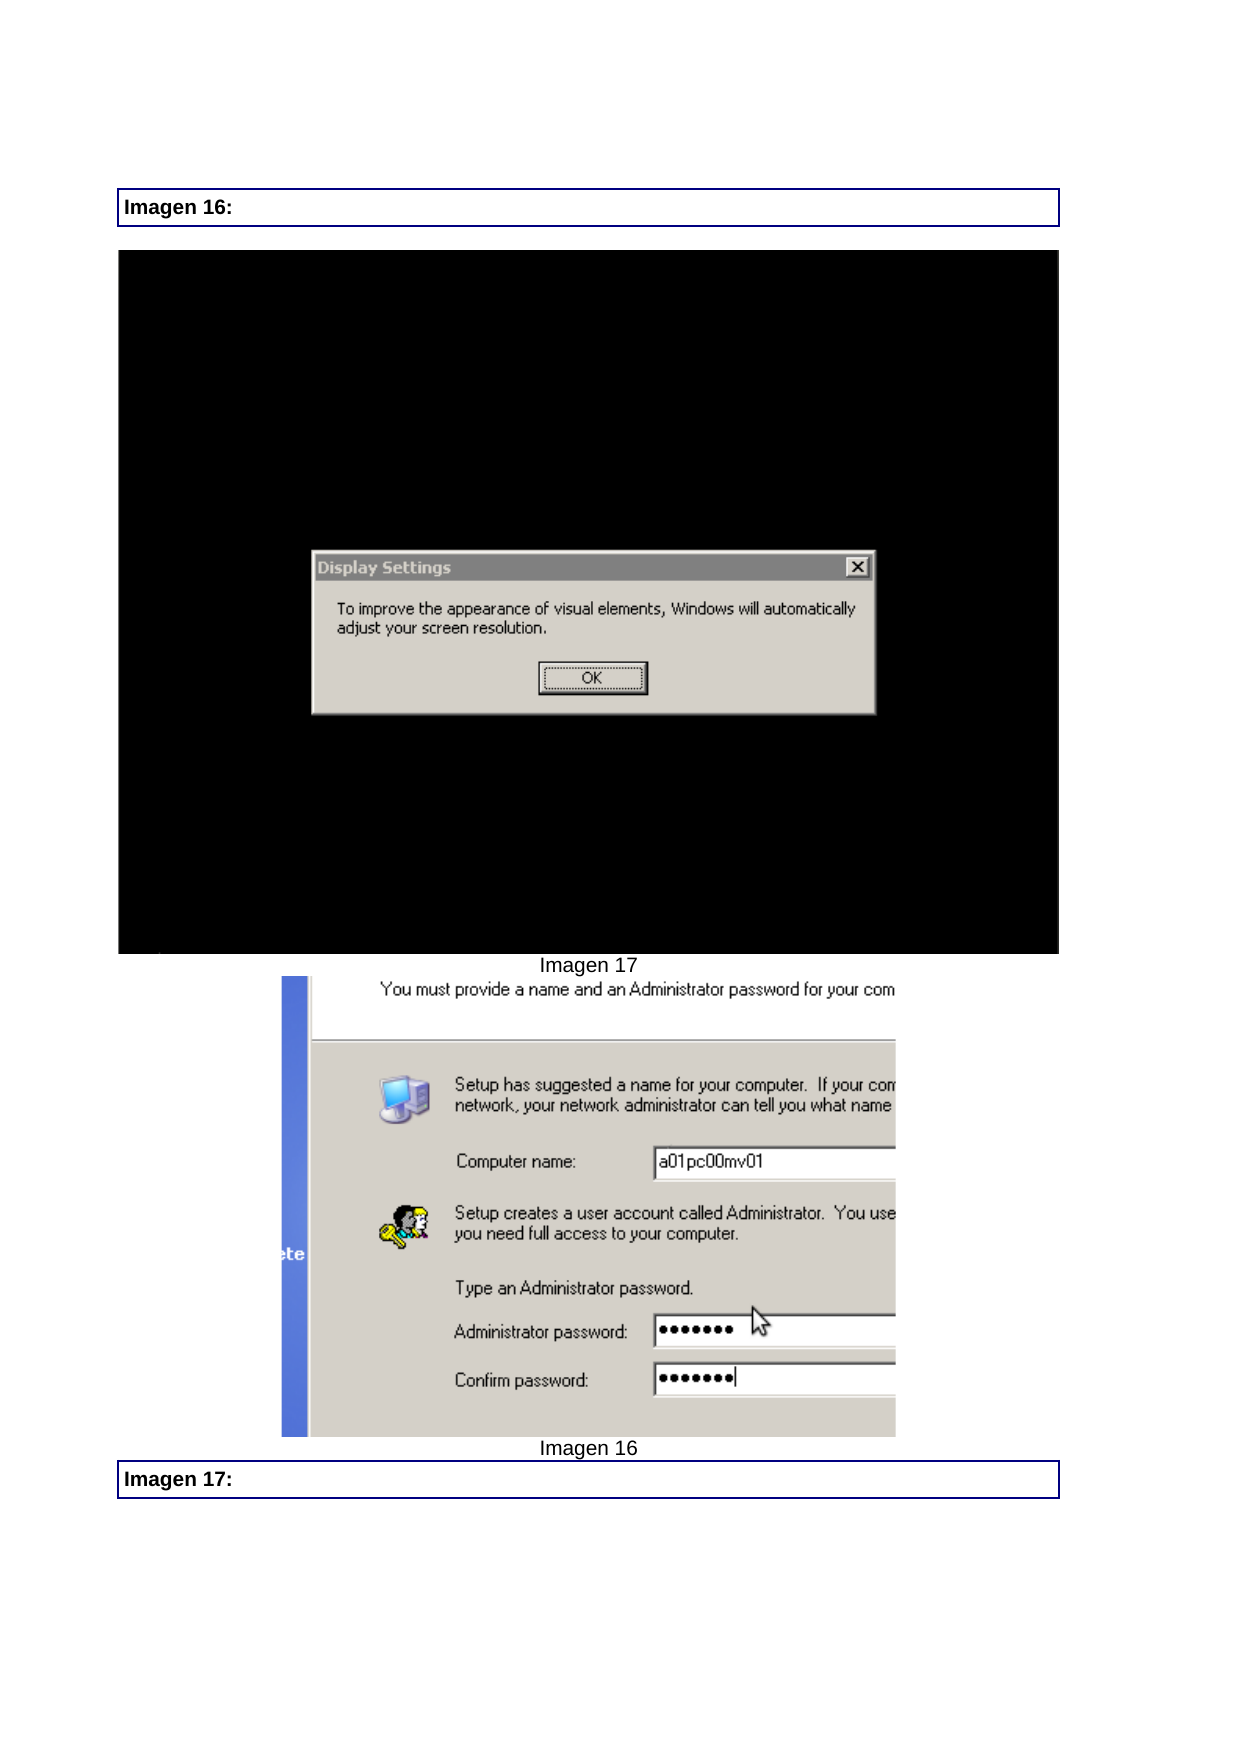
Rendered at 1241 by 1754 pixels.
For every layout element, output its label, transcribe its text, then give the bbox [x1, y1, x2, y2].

picture [118, 250, 1059, 954]
table_header Imagen 16: [119, 190, 1058, 224]
text Imagen 17 [118, 954, 1059, 976]
table_header Imagen 17: [119, 1462, 1058, 1497]
picture [281, 976, 896, 1437]
text Imagen 16 [281, 1437, 896, 1460]
